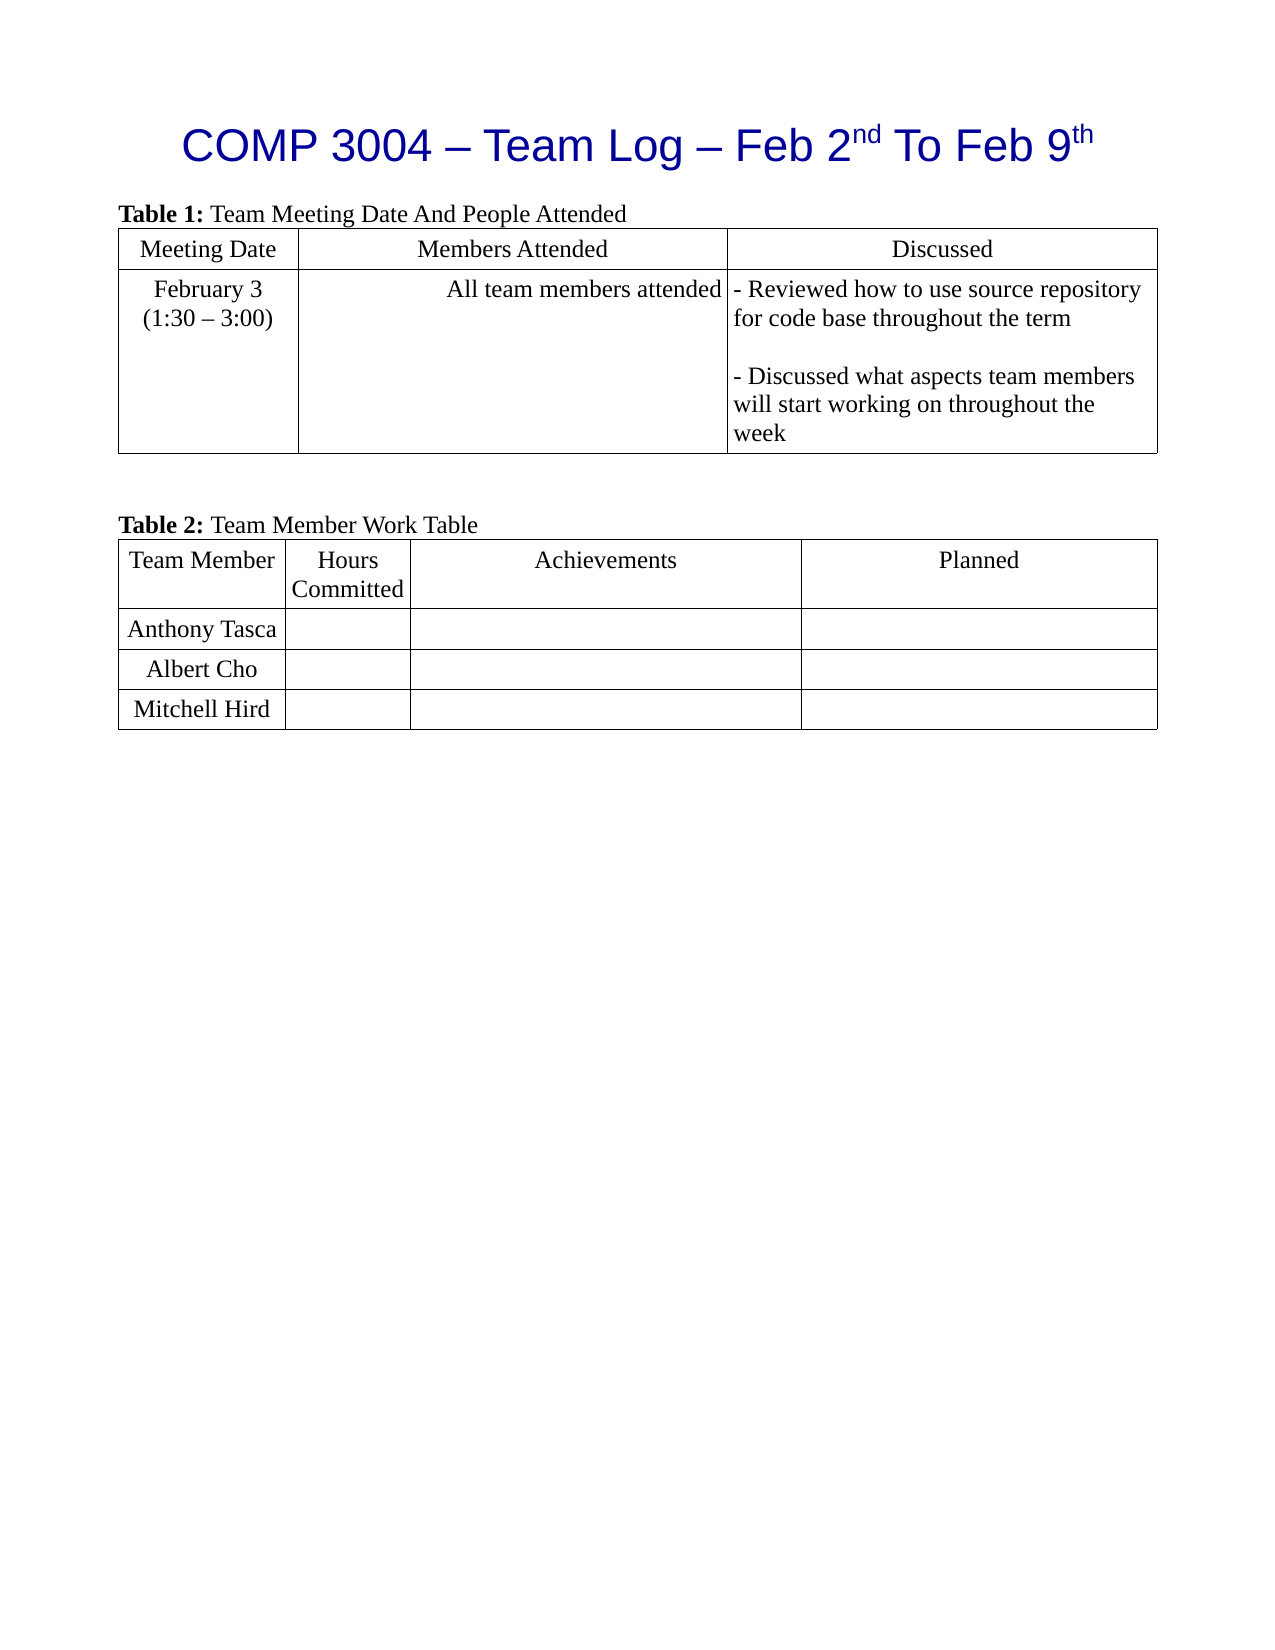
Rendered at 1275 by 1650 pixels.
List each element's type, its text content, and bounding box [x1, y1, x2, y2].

table_cell Mitchell Hird [119, 690, 285, 729]
table_cell Albert Cho [119, 650, 285, 689]
table_cell [411, 609, 801, 648]
table_header Meeting Date [119, 229, 298, 269]
table_header Team Member [119, 540, 285, 608]
table_cell February 3 (1:30 – 3:00) [119, 270, 298, 453]
table_cell [411, 690, 801, 729]
table_cell [286, 609, 410, 648]
table_cell [286, 650, 410, 689]
text Table 2: Team Member Work Table [118, 510, 1157, 539]
table_header Achievements [411, 540, 801, 608]
table_cell [286, 690, 410, 729]
table_cell [411, 650, 801, 689]
table_cell All team members attended [299, 270, 727, 453]
table_header Discussed [728, 229, 1157, 269]
text COMP 3004 – Team Log – Feb 2nd To Feb 9th [118, 118, 1157, 171]
table_header Planned [802, 540, 1157, 608]
text Table 1: Team Meeting Date And People Attended [118, 199, 1157, 228]
table_header Members Attended [299, 229, 727, 269]
table_cell [802, 650, 1157, 689]
table_cell Anthony Tasca [119, 609, 285, 648]
table_cell - Reviewed how to use source repository for code base throughout the term - Discussed what aspects team members will start working on throughout the week [728, 270, 1157, 453]
table_cell [802, 609, 1157, 648]
table_cell [802, 690, 1157, 729]
table_header Hours Committed [286, 540, 410, 608]
